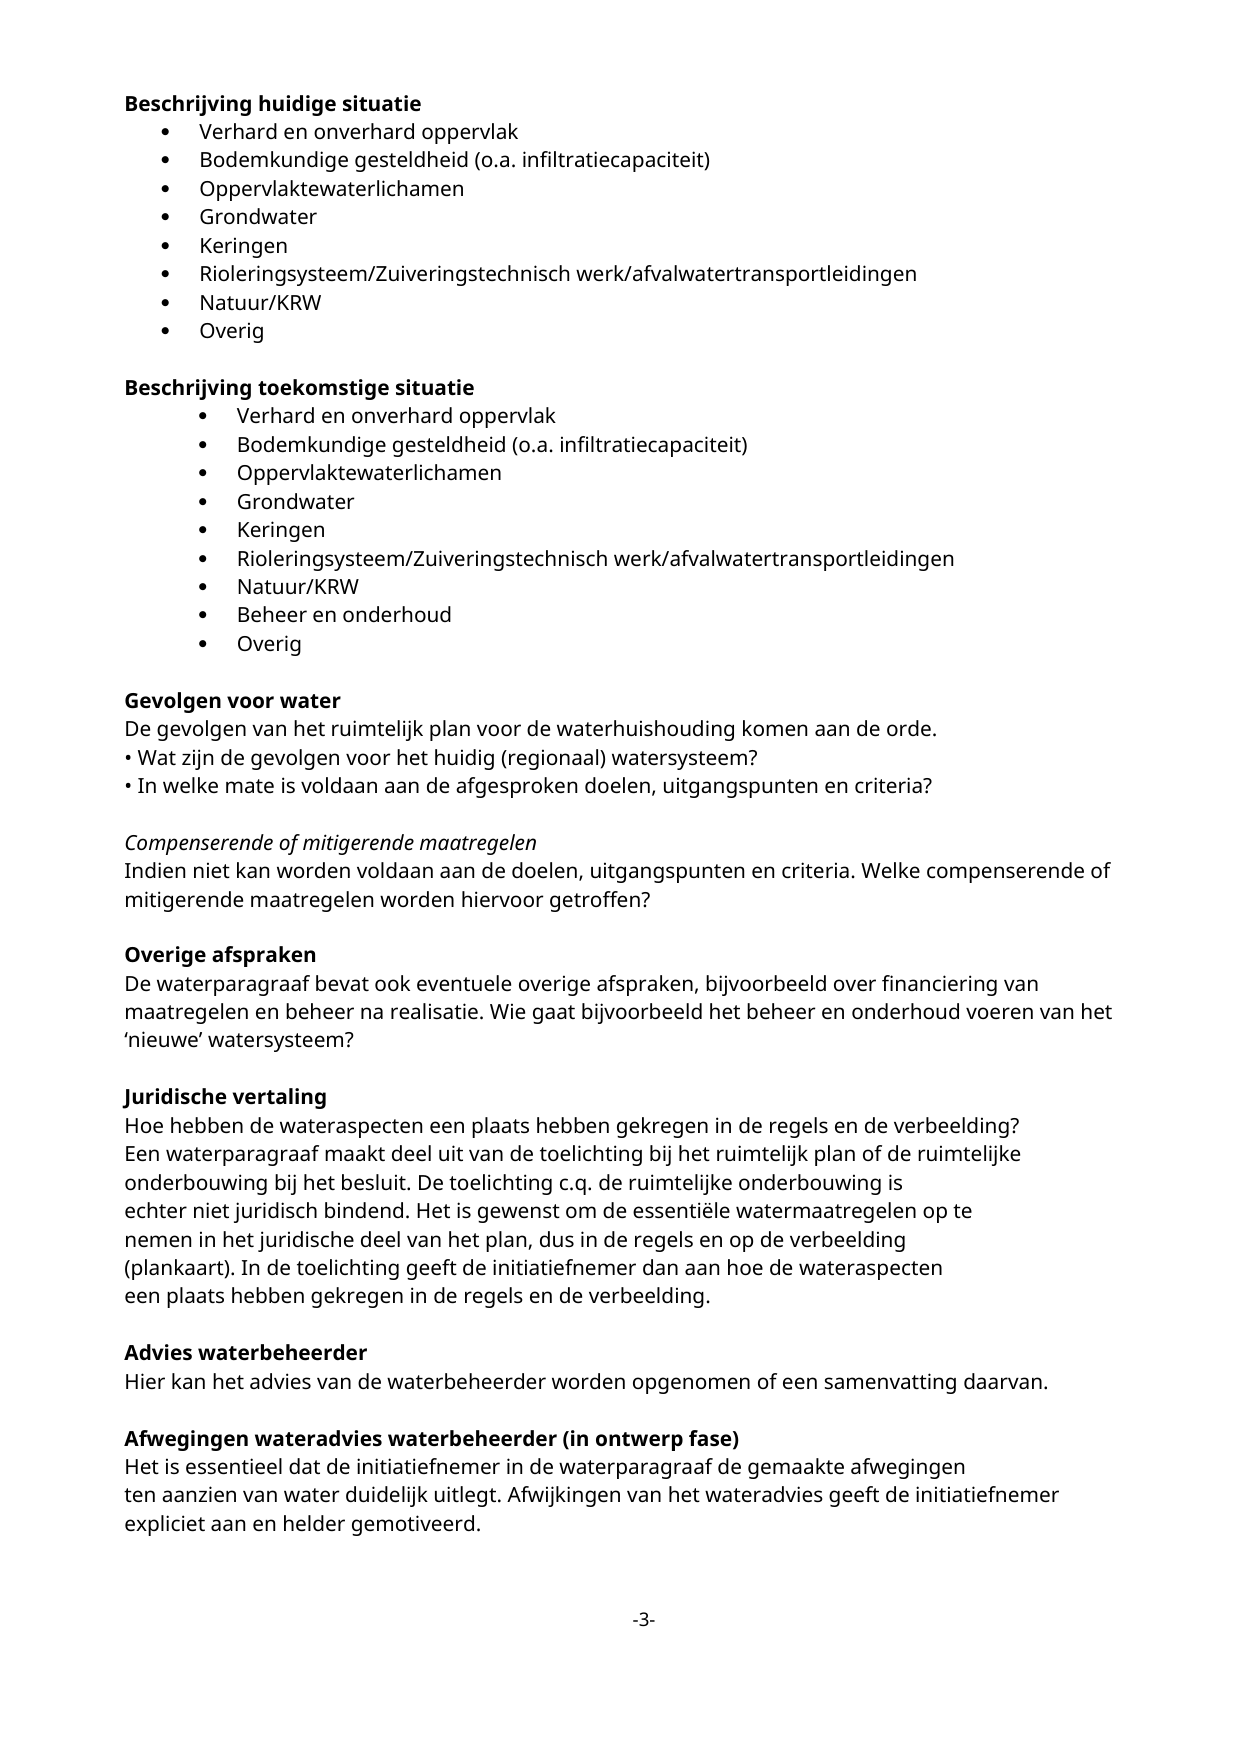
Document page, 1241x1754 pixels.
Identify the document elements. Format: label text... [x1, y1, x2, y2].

list Natuur/KRW [162, 288, 1163, 316]
text (plankaart). In de toelichting geeft de initiatiefnemer dan aan hoe de wateraspecten [124, 1253, 1163, 1282]
text onderbouwing bij het besluit. De toelichting c.q. de ruimtelijke onderbouwing is [124, 1168, 1163, 1196]
text Advies waterbeheerder [124, 1338, 1163, 1367]
text Compenserende of mitigerende maatregelen [124, 828, 1163, 856]
list Oppervlaktewaterlichamen [199, 458, 1163, 487]
list Keringen [162, 231, 1163, 259]
list Grondwater [199, 487, 1163, 515]
list Natuur/KRW [199, 572, 1163, 601]
list Keringen [199, 515, 1163, 544]
subtitle Het is essentieel dat de initiatiefnemer in de waterparagraaf de gemaakte afwegingen [124, 1452, 1163, 1481]
text Juridische vertaling [124, 1082, 1163, 1111]
text een plaats hebben gekregen in de regels en de verbeelding. [124, 1282, 1163, 1310]
list Rioleringsysteem/Zuiveringstechnisch werk/afvalwatertransportleidingen [162, 259, 1163, 288]
list Oppervlaktewaterlichamen [162, 174, 1163, 202]
text • In welke mate is voldaan aan de afgesproken doelen, uitgangspunten en criteria? [124, 771, 1163, 799]
list Grondwater [162, 202, 1163, 231]
text De waterparagraaf bevat ook eventuele overige afspraken, bijvoorbeeld over financiering van maatregelen en beheer na realisatie. Wie gaat bijvoorbeeld het beheer en onderhoud voeren van het ‘nieuwe’ watersysteem? [124, 969, 1163, 1054]
text Hier kan het advies van de waterbeheerder worden opgenomen of een samenvatting daarvan. [124, 1367, 1163, 1395]
text Overige afspraken [124, 940, 1163, 969]
text Beschrijving toekomstige situatie [124, 373, 1163, 401]
text • Wat zijn de gevolgen voor het huidig (regionaal) watersysteem? [124, 743, 1163, 771]
list Rioleringsysteem/Zuiveringstechnisch werk/afvalwatertransportleidingen [199, 544, 1163, 572]
subtitle expliciet aan en helder gemotiveerd. [124, 1509, 1163, 1537]
list Overig [199, 629, 1163, 657]
subtitle ten aanzien van water duidelijk uitlegt. Afwijkingen van het wateradvies geeft de initiatiefnemer [124, 1481, 1163, 1509]
text Indien niet kan worden voldaan aan de doelen, uitgangspunten en criteria. Welke compenserende of mitigerende maatregelen worden hiervoor getroffen? [124, 856, 1163, 913]
text De gevolgen van het ruimtelijk plan voor de waterhuishouding komen aan de orde. [124, 714, 1163, 743]
text Hoe hebben de wateraspecten een plaats hebben gekregen in de regels en de verbeelding? [124, 1111, 1163, 1139]
text Afwegingen wateradvies waterbeheerder (in ontwerp fase) [124, 1424, 1163, 1452]
list Beheer en onderhoud [199, 601, 1163, 629]
text Gevolgen voor water [124, 686, 1163, 714]
list Bodemkundige gesteldheid (o.a. infiltratiecapaciteit) [199, 430, 1163, 458]
text echter niet juridisch bindend. Het is gewenst om de essentiële watermaatregelen op te [124, 1196, 1163, 1225]
list Verhard en onverhard oppervlak [199, 401, 1163, 430]
list Verhard en onverhard oppervlak [162, 117, 1163, 146]
text Beschrijving huidige situatie [124, 89, 1163, 117]
text Een waterparagraaf maakt deel uit van de toelichting bij het ruimtelijk plan of de ruimtelijke [124, 1139, 1163, 1168]
text nemen in het juridische deel van het plan, dus in de regels en op de verbeelding [124, 1225, 1163, 1253]
list Overig [162, 316, 1163, 344]
list Bodemkundige gesteldheid (o.a. infiltratiecapaciteit) [162, 146, 1163, 174]
